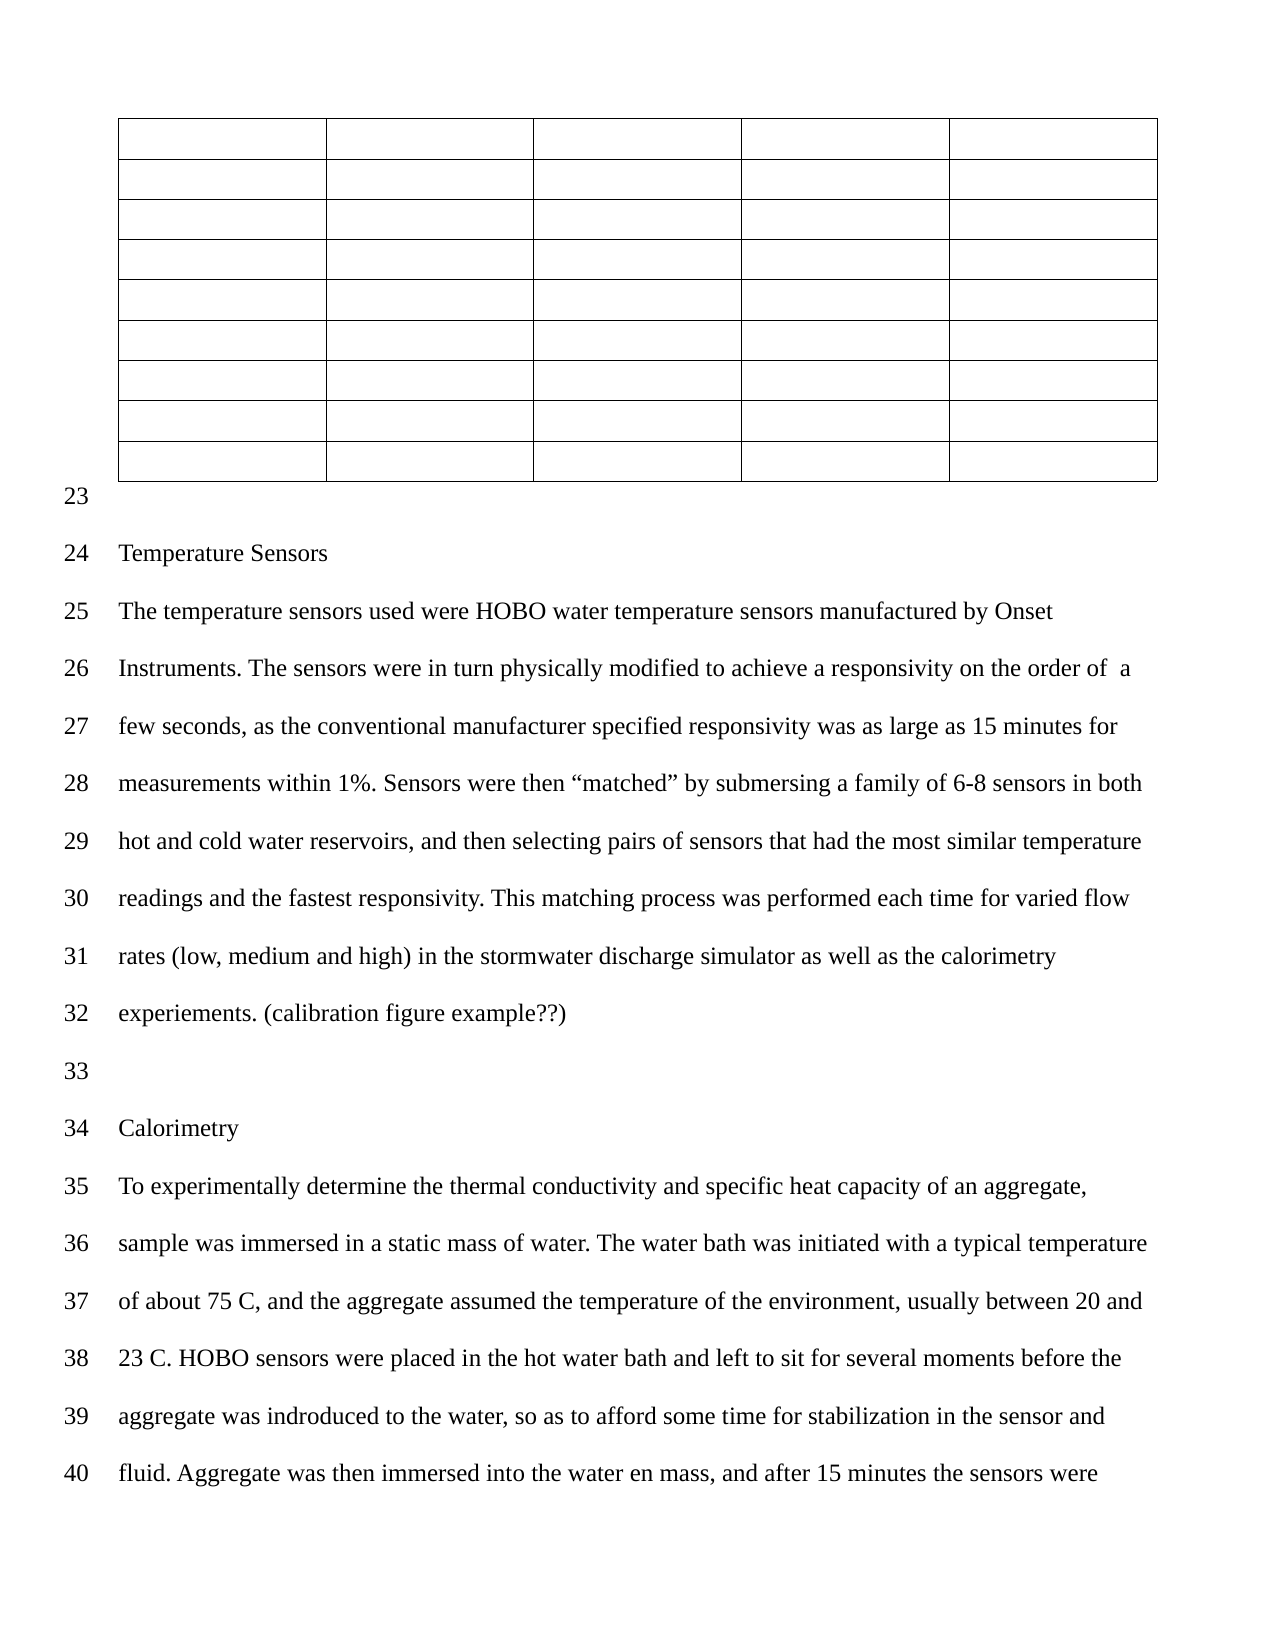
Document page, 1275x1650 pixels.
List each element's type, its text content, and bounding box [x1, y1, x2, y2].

table_cell [742, 240, 949, 279]
table_cell [534, 160, 741, 199]
table_cell [950, 280, 1157, 320]
table_cell [742, 442, 949, 481]
table_cell [119, 200, 326, 239]
table_cell [534, 361, 741, 400]
table_cell [327, 361, 533, 400]
table_cell [534, 401, 741, 441]
table_cell [119, 321, 326, 360]
text To experimentally determine the thermal conductivity and specific heat capacity of an aggregate, sample was immersed in a static mass of water. The water bath was initiated with a typical temperature of about 75 C, and the aggregate assumed the temperature of the environment, usually between 20 and 23 C. HOBO sensors were placed in the hot water bath and left to sit for several moments before the aggregate was indroduced to the water, so as to afford some time for stabilization in the sensor and fluid. Aggregate was then immersed into the water en mass, and after 15 minutes the sensors were [118, 1171, 1157, 1487]
table_cell [119, 160, 326, 199]
table_cell [950, 200, 1157, 239]
table_cell [742, 160, 949, 199]
table_cell [327, 401, 533, 441]
table_cell [119, 401, 326, 441]
table_cell [950, 442, 1157, 481]
table_cell [534, 200, 741, 239]
table_cell [119, 240, 326, 279]
table_cell [950, 361, 1157, 400]
table_cell [327, 442, 533, 481]
table_cell [742, 321, 949, 360]
table_cell [534, 442, 741, 481]
table_cell [327, 200, 533, 239]
text Calorimetry [118, 1113, 1157, 1142]
table_cell [327, 160, 533, 199]
table_cell [327, 280, 533, 320]
table_cell [742, 119, 949, 158]
table_cell [950, 240, 1157, 279]
text The temperature sensors used were HOBO water temperature sensors manufactured by Onset Instruments. The sensors were in turn physically modified to achieve a responsivity on the order of a few seconds, as the conventional manufacturer specified responsivity was as large as 15 minutes for measurements within 1%. Sensors were then “matched” by submersing a family of 6-8 sensors in both hot and cold water reservoirs, and then selecting pairs of sensors that had the most similar temperature readings and the fastest responsivity. This matching process was performed each time for varied flow rates (low, medium and high) in the stormwater discharge simulator as well as the calorimetry experiements. (calibration figure example??) [118, 596, 1157, 1027]
table_cell [742, 361, 949, 400]
table_cell [950, 401, 1157, 441]
table_cell [742, 401, 949, 441]
table_cell [119, 280, 326, 320]
text Temperature Sensors [118, 538, 1157, 567]
table_cell [119, 361, 326, 400]
table_cell [327, 240, 533, 279]
table_cell [534, 321, 741, 360]
table_cell [950, 160, 1157, 199]
table_cell [950, 321, 1157, 360]
table_cell [534, 240, 741, 279]
table_cell [327, 321, 533, 360]
table_cell [119, 442, 326, 481]
table_cell [327, 119, 533, 158]
table_cell [534, 119, 741, 158]
table_cell [742, 280, 949, 320]
table_cell [742, 200, 949, 239]
table_cell [950, 119, 1157, 158]
table_cell [534, 280, 741, 320]
table_cell [119, 119, 326, 158]
